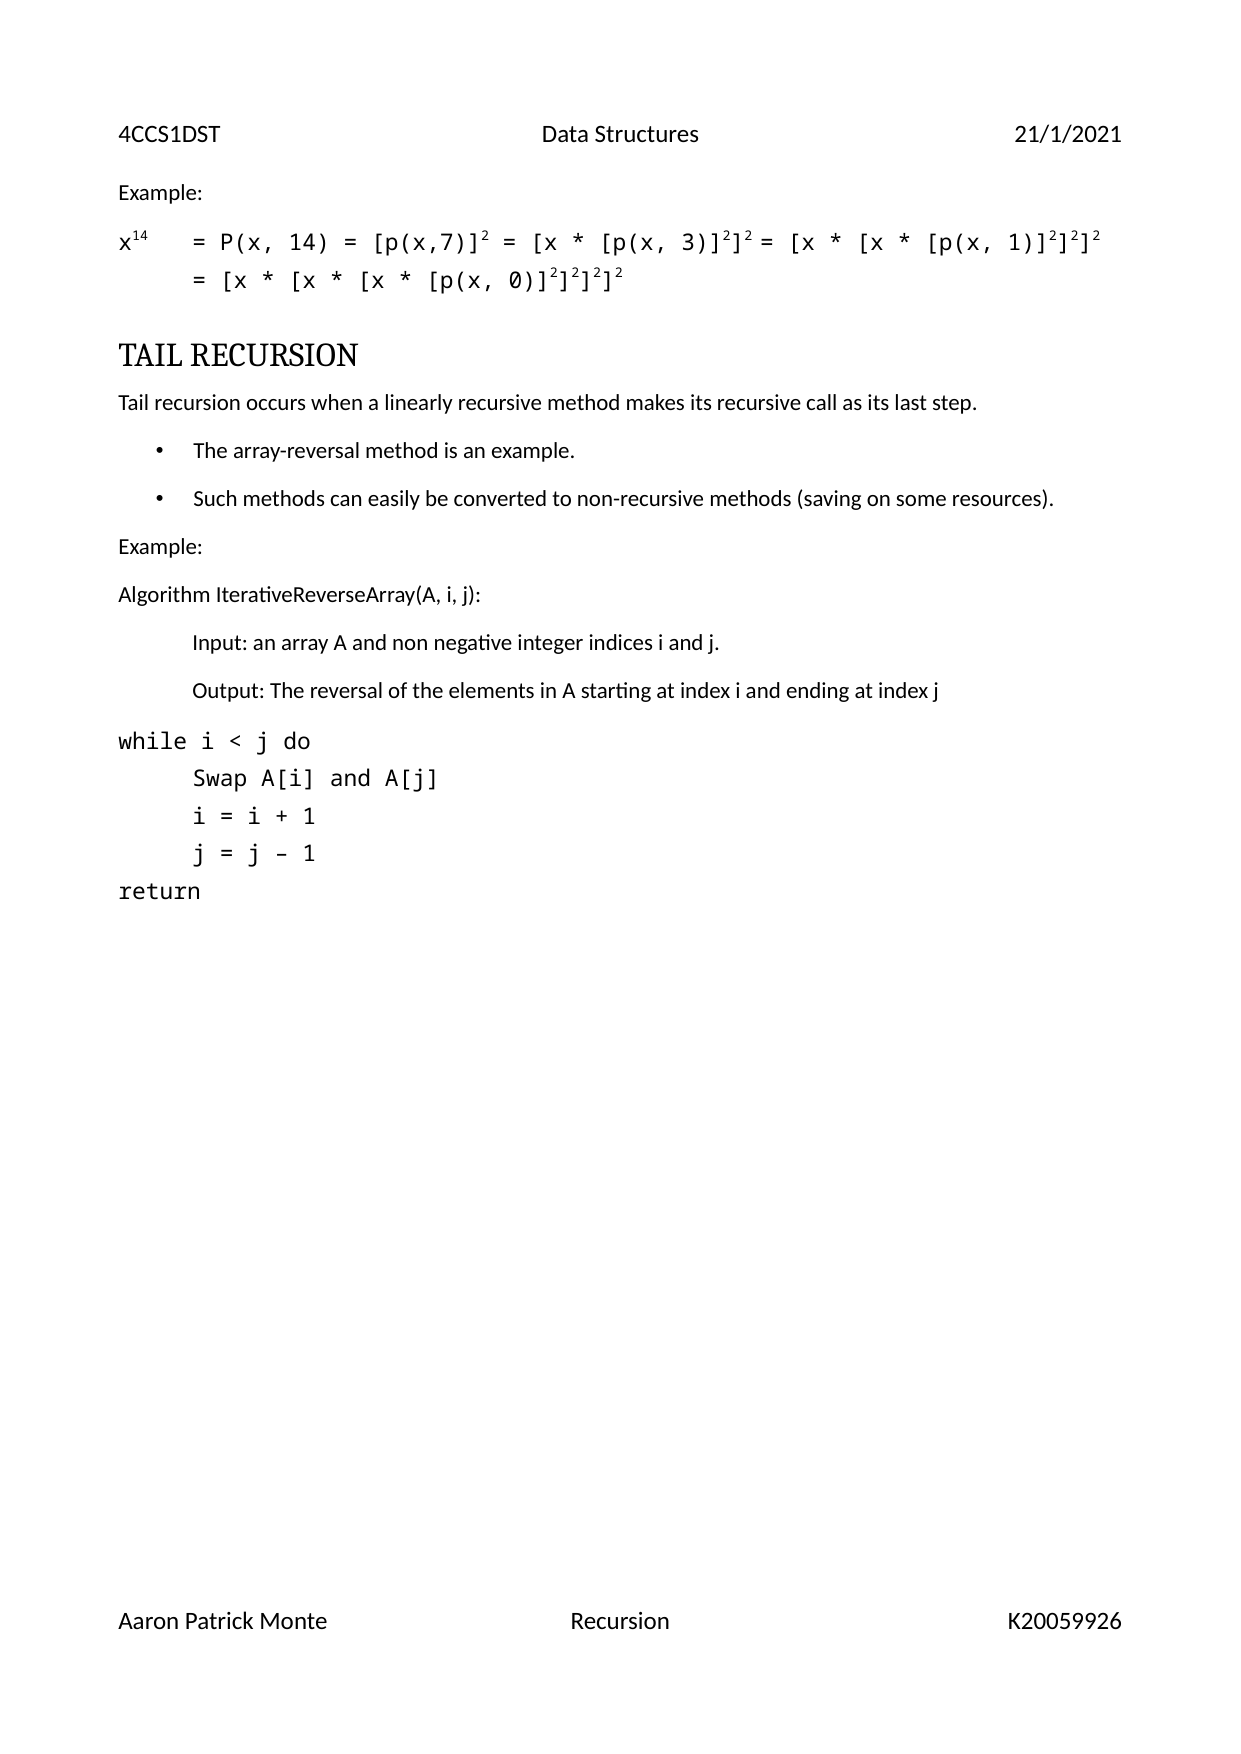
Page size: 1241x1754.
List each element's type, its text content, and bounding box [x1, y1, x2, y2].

text Algorithm IterativeReverseArray(A, i, j): [118, 580, 1122, 608]
text Example: [118, 532, 1122, 560]
text Tail recursion occurs when a linearly recursive method makes its recursive call as its last step. [118, 388, 1122, 416]
text Input: an array A and non negative integer indices i and j. [118, 628, 1122, 656]
text while i < j do Swap A[i] and A[j] i = i + 1 j = j – 1 return [118, 724, 1122, 906]
subtitle Tail recursion [118, 337, 1122, 375]
text x14 = P(x, 14) = [p(x,7)]2 = [x * [p(x, 3)]2]2 = [x * [x * [p(x, 1)]2]2]2 = [x * [x * [x * [p(x, 0)]2]2]2]2 [118, 226, 1122, 295]
list The array-reversal method is an example. [156, 436, 1122, 464]
text Example: [118, 178, 1122, 206]
text Output: The reversal of the elements in A starting at index i and ending at index j [118, 676, 1122, 704]
list Such methods can easily be converted to non-recursive methods (saving on some resources). [156, 484, 1122, 512]
